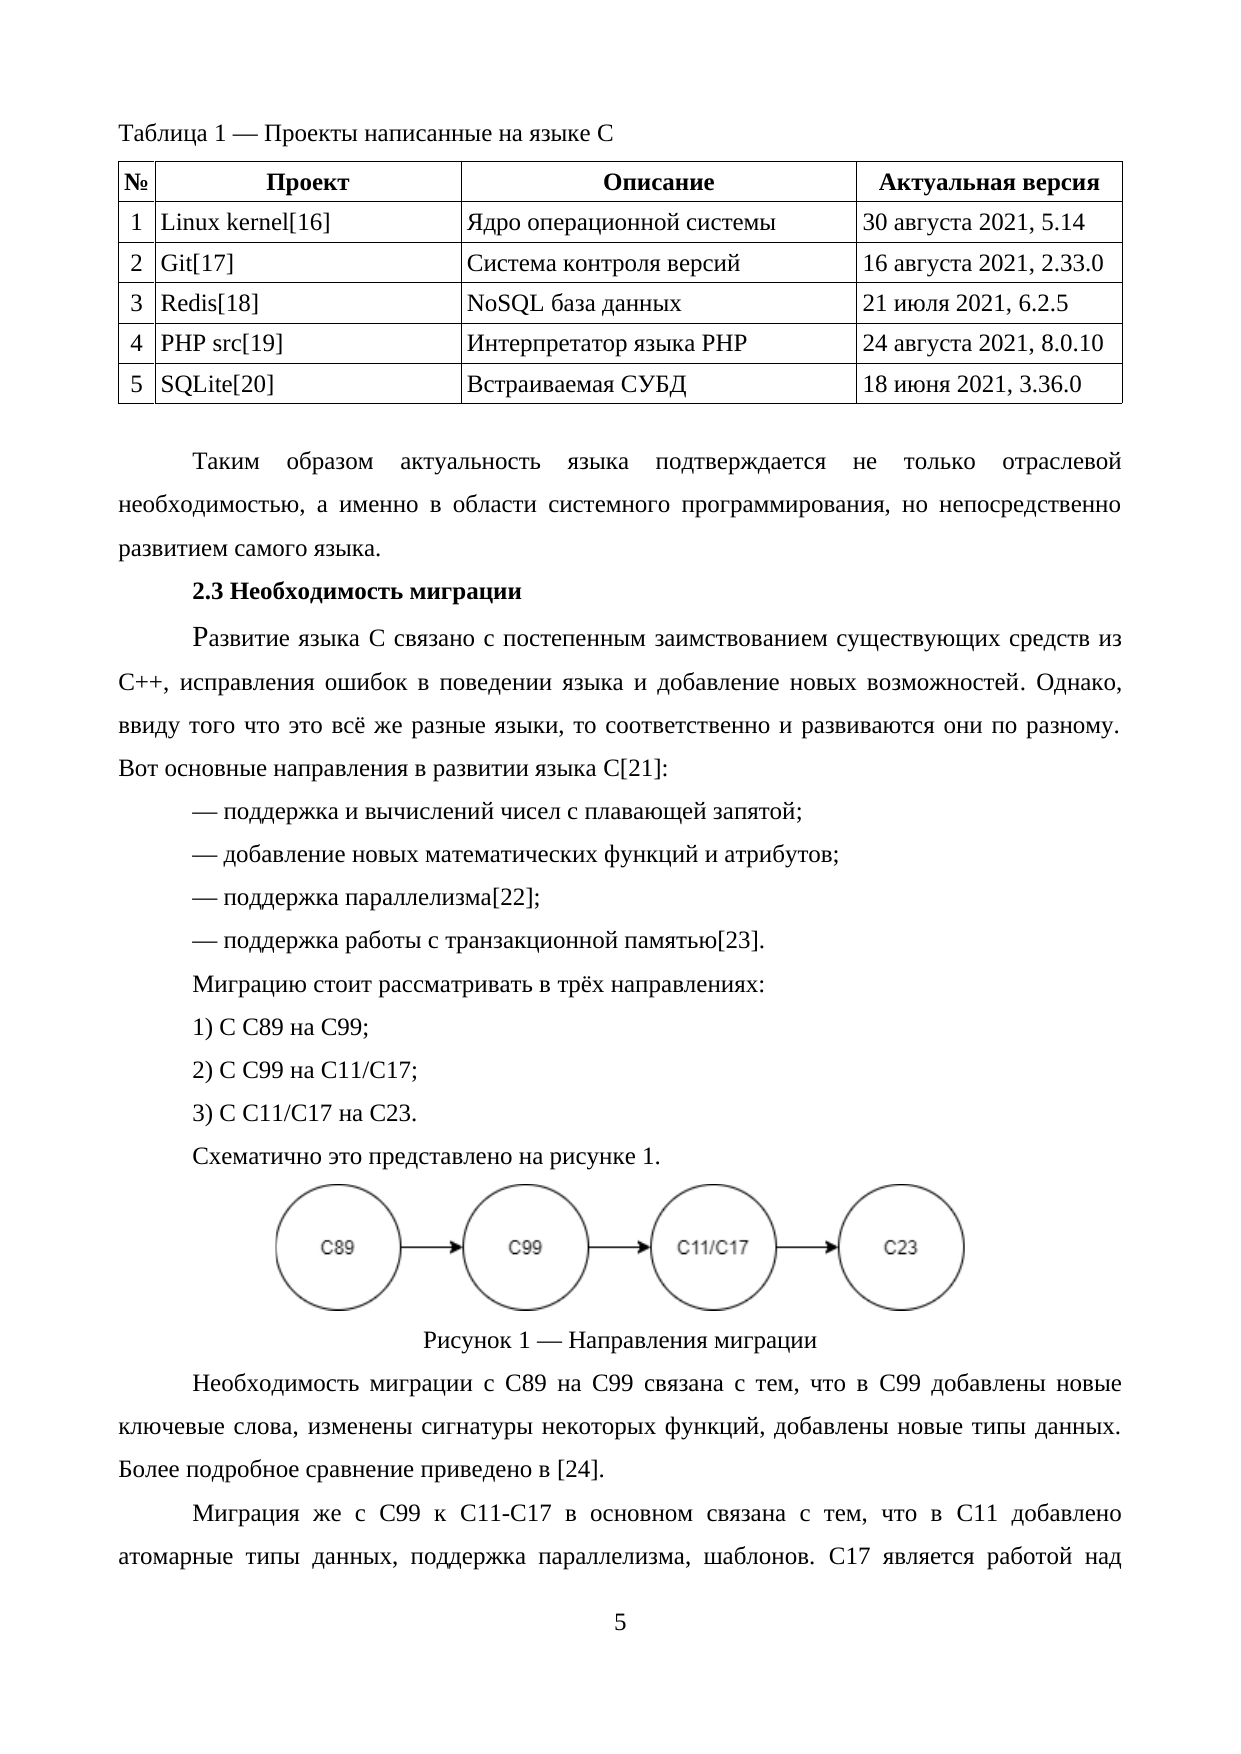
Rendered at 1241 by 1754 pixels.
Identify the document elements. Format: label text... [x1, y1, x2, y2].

table_cell Интерпретатор языка PHP [462, 324, 856, 363]
table_cell Встраиваемая СУБД [462, 364, 856, 403]
table_header Описание [462, 162, 856, 201]
text Таблица 1 — Проекты написанные на языке C [118, 118, 1122, 147]
table_cell 1 [119, 202, 154, 242]
table_cell 24 августа 2021, 8.0.10 [857, 324, 1122, 363]
text — поддержка работы с транзакционной памятью[23]. [118, 926, 1122, 954]
table_cell Redis[18] [156, 283, 461, 323]
table_header № [119, 162, 154, 201]
picture [275, 1184, 965, 1311]
table_cell NoSQL база данных [462, 283, 856, 323]
table_cell 21 июля 2021, 6.2.5 [857, 283, 1122, 323]
text — добавление новых математических функций и атрибутов; [118, 839, 1122, 868]
table_header Актуальная версия [857, 162, 1122, 201]
table_cell PHP src[19] [156, 324, 461, 363]
table_cell 30 августа 2021, 5.14 [857, 202, 1122, 242]
table_cell Git[17] [156, 243, 461, 282]
table_cell 4 [119, 324, 154, 363]
text Необходимость миграции с C89 на C99 связана с тем, что в C99 добавлены новые ключевые слова, изменены сигнатуры некоторых функций, добавлены новые типы данных. Более подробное сравнение приведено в [24]. [118, 1368, 1122, 1483]
text Развитие языка C связано с постепенным заимствованием существующих средств из C++, исправления ошибок в поведении языка и добавление новых возможностей. Однако, ввиду того что это всё же разные языки, то соответственно и развиваются они по разному. Вот основные направления в развитии языка C[21]: [118, 619, 1122, 782]
text 2) С C99 на C11/C17; [118, 1055, 1122, 1084]
table_cell 3 [119, 283, 154, 323]
text Миграция же с C99 к C11-C17 в основном связана с тем, что в C11 добавлено атомарные типы данных, поддержка параллелизма, шаблонов. C17 является работой над [118, 1498, 1122, 1569]
table_cell 16 августа 2021, 2.33.0 [857, 243, 1122, 282]
subtitle 2.3 Необходимость миграции [118, 576, 1122, 604]
text Таким образом актуальность языка подтверждается не только отраслевой необходимостью, а именно в области системного программирования, но непосредственно развитием самого языка. [118, 446, 1122, 561]
text Схематично это представлено на рисунке 1. [118, 1141, 1122, 1170]
table_cell 5 [119, 364, 154, 403]
table_header Проект [156, 162, 461, 201]
text Миграцию стоит рассматривать в трёх направлениях: [118, 969, 1122, 997]
text 3) С C11/C17 на C23. [118, 1098, 1122, 1127]
text — поддержка и вычислений чисел с плавающей запятой; [118, 796, 1122, 825]
table_cell 18 июня 2021, 3.36.0 [857, 364, 1122, 403]
text — поддержка параллелизма[22]; [118, 882, 1122, 911]
table_cell SQLite[20] [156, 364, 461, 403]
table_cell Ядро операционной системы [462, 202, 856, 242]
text 1) С C89 на C99; [118, 1012, 1122, 1041]
table_cell Система контроля версий [462, 243, 856, 282]
table_cell Linux kernel[16] [156, 202, 461, 242]
text Рисунок 1 — Направления миграции [118, 1184, 1122, 1354]
table_cell 2 [119, 243, 154, 282]
